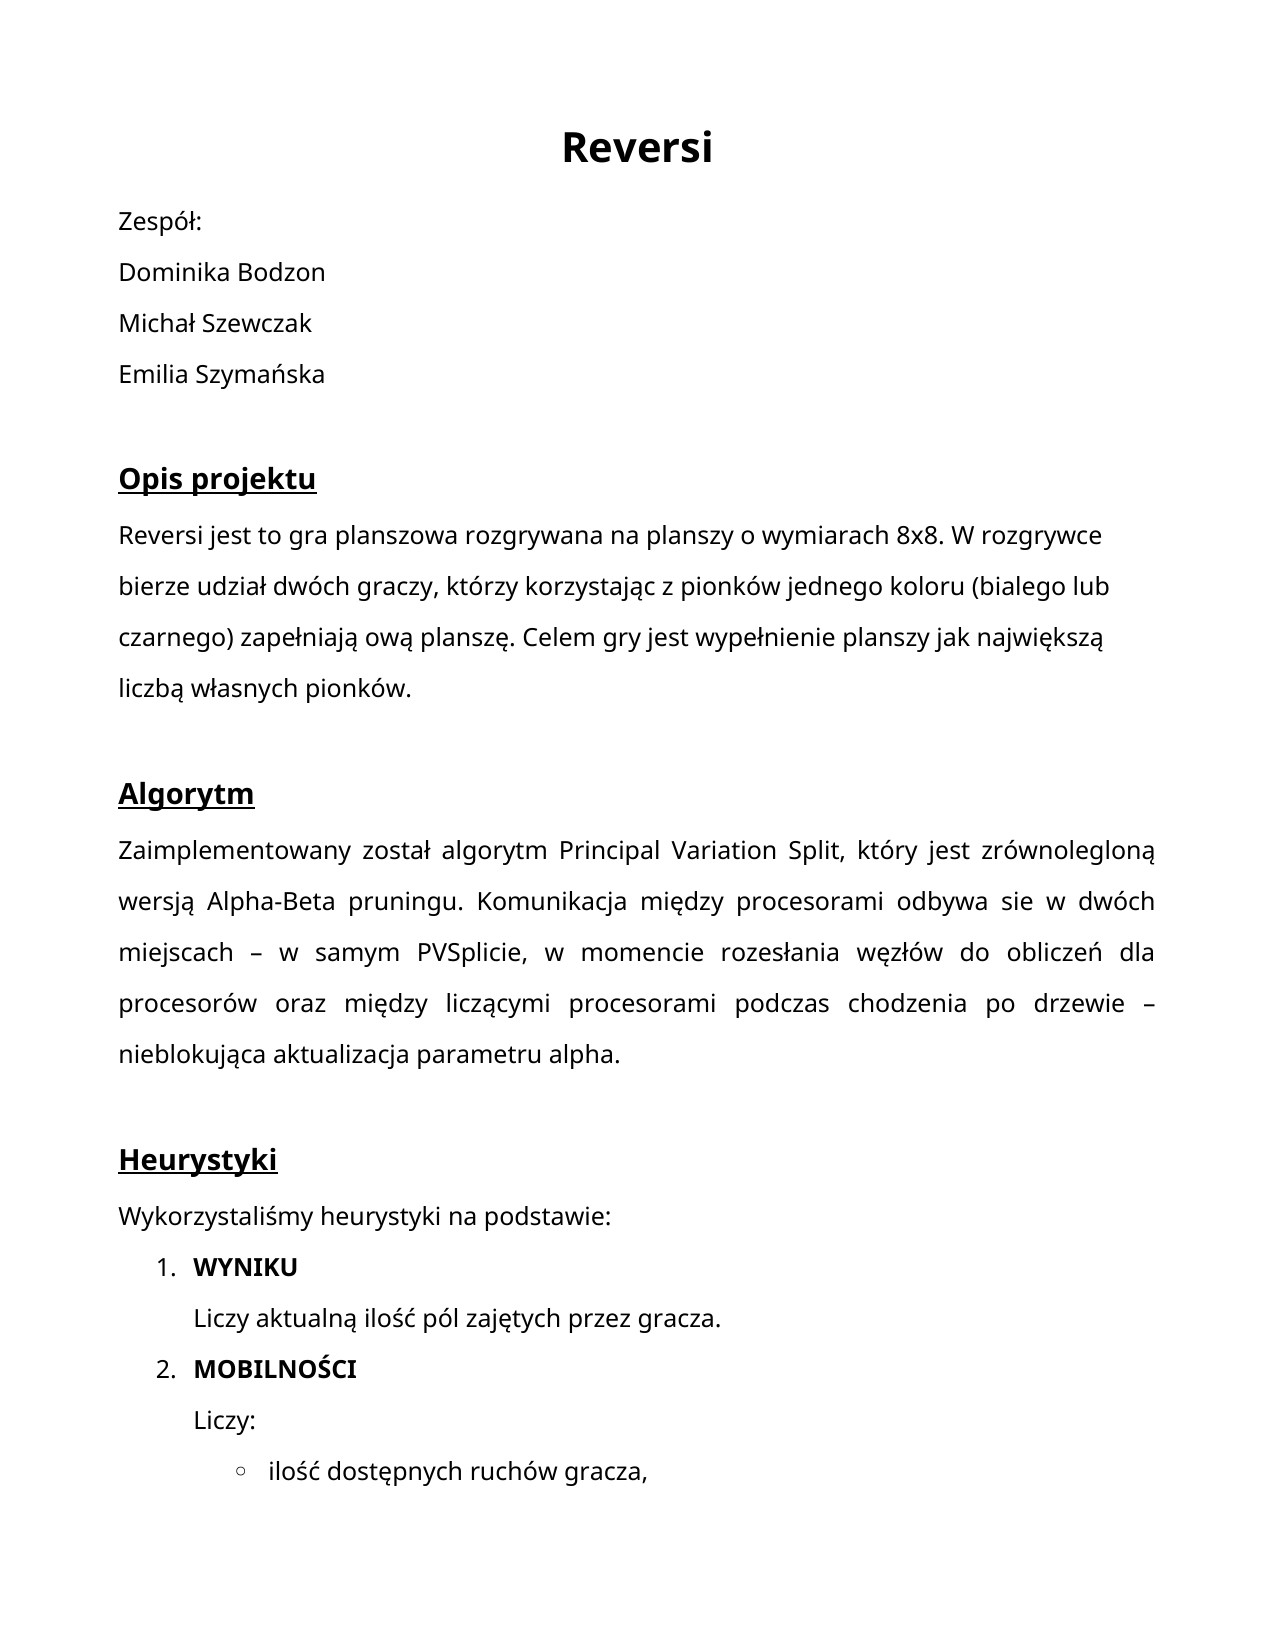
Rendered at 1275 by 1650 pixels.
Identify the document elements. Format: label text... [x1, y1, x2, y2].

text Zespół: [118, 203, 1157, 237]
text Michał Szewczak [118, 305, 1157, 339]
text Dominika Bodzon [118, 254, 1157, 288]
text Zaimplementowany został algorytm Principal Variation Split, który jest zrównolegloną wersją Alpha-Beta pruningu. Komunikacja między procesorami odbywa sie w dwóch miejscach – w samym PVSplicie, w momencie rozesłania węzłów do obliczeń dla procesorów oraz między liczącymi procesorami podczas chodzenia po drzewie – nieblokująca aktualizacja parametru alpha. [118, 833, 1157, 1071]
text Heurystyki [118, 1139, 1157, 1178]
text Reversi jest to gra planszowa rozgrywana na planszy o wymiarach 8x8. W rozgrywce bierze udział dwóch graczy, którzy korzystając z pionków jednego koloru (bialego lub czarnego) zapełniają ową planszę. Celem gry jest wypełnienie planszy jak największą liczbą własnych pionków. [118, 518, 1157, 705]
list MOBILNOŚCI Liczy: [156, 1351, 1157, 1437]
text Opis projektu [118, 458, 1157, 498]
list ilość dostępnych ruchów gracza, [231, 1453, 1157, 1488]
text Emilia Szymańska [118, 356, 1157, 390]
list WYNIKU Liczy aktualną ilość pól zajętych przez gracza. [156, 1249, 1157, 1334]
text Algorytm [118, 773, 1157, 813]
text Wykorzystaliśmy heurystyki na podstawie: [118, 1198, 1157, 1232]
text Reversi [118, 118, 1157, 175]
